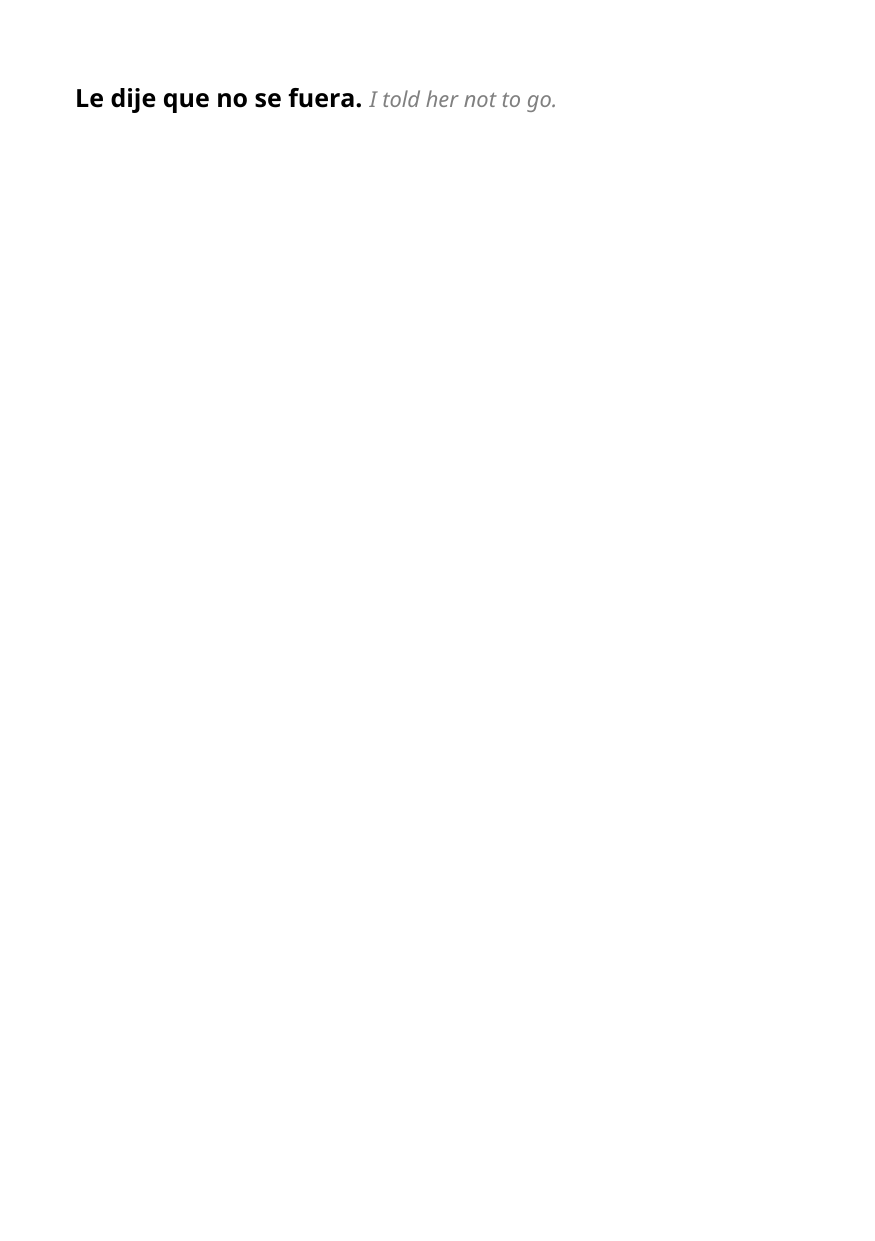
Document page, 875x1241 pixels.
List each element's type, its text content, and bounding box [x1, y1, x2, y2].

text Le dije que no se fuera. I told her not to go. [75, 81, 799, 115]
